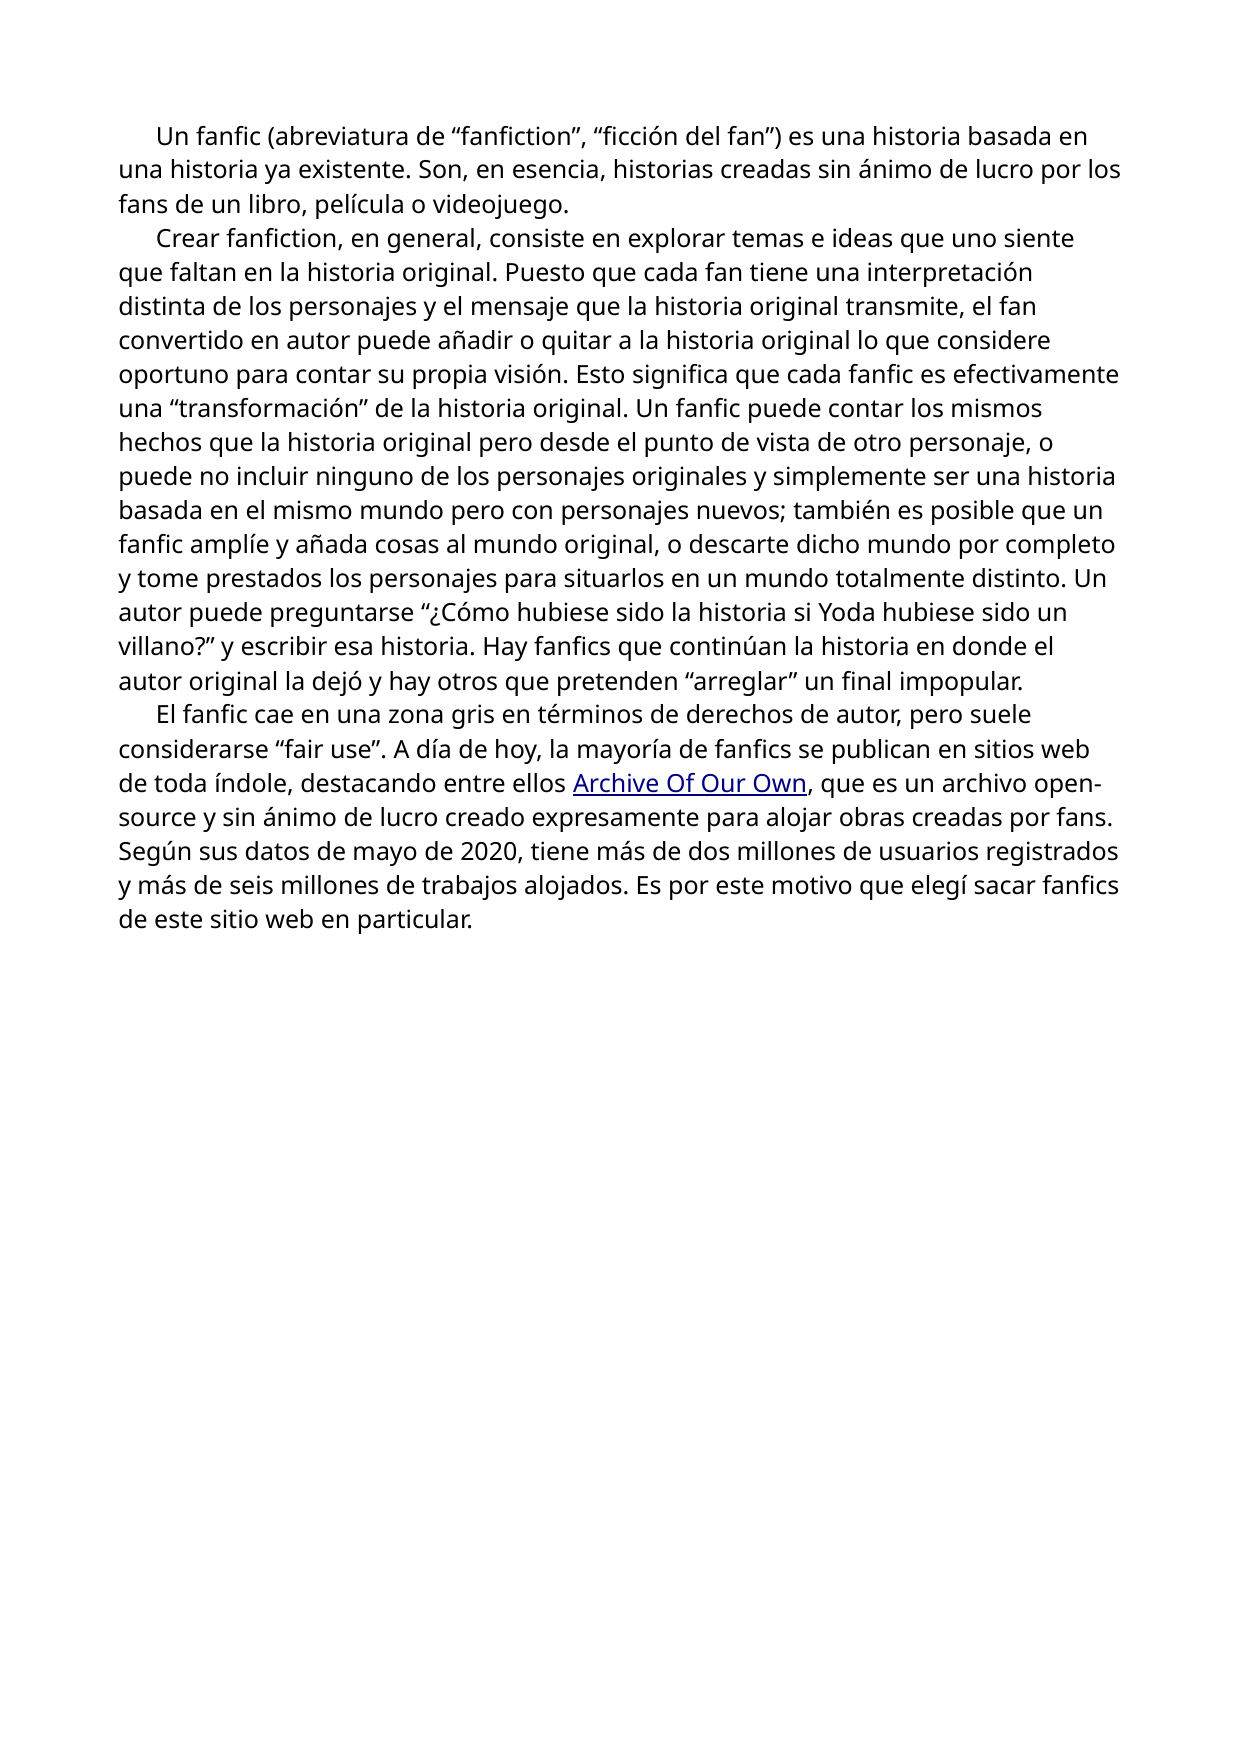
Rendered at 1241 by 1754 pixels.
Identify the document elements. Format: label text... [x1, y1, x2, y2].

text Un fanfic (abreviatura de “fanfiction”, “ficción del fan”) es una historia basada en una historia ya existente. Son, en esencia, historias creadas sin ánimo de lucro por los fans de un libro, película o videojuego. [118, 118, 1122, 220]
text Crear fanfiction, en general, consiste en explorar temas e ideas que uno siente que faltan en la historia original. Puesto que cada fan tiene una interpretación distinta de los personajes y el mensaje que la historia original transmite, el fan convertido en autor puede añadir o quitar a la historia original lo que considere oportuno para contar su propia visión. Esto significa que cada fanfic es efectivamente una “transformación” de la historia original. Un fanfic puede contar los mismos hechos que la historia original pero desde el punto de vista de otro personaje, o puede no incluir ninguno de los personajes originales y simplemente ser una historia basada en el mismo mundo pero con personajes nuevos; también es posible que un fanfic amplíe y añada cosas al mundo original, o descarte dicho mundo por completo y tome prestados los personajes para situarlos en un mundo totalmente distinto. Un autor puede preguntarse “¿Cómo hubiese sido la historia si Yoda hubiese sido un villano?” y escribir esa historia. Hay fanfics que continúan la historia en donde el autor original la dejó y hay otros que pretenden “arreglar” un final impopular. [118, 220, 1122, 697]
text El fanfic cae en una zona gris en términos de derechos de autor, pero suele considerarse “fair use”. A día de hoy, la mayoría de fanfics se publican en sitios web de toda índole, destacando entre ellos Archive Of Our Own, que es un archivo open-source y sin ánimo de lucro creado expresamente para alojar obras creadas por fans. Según sus datos de mayo de 2020, tiene más de dos millones de usuarios registrados y más de seis millones de trabajos alojados. Es por este motivo que elegí sacar fanfics de este sitio web en particular. [118, 697, 1122, 936]
